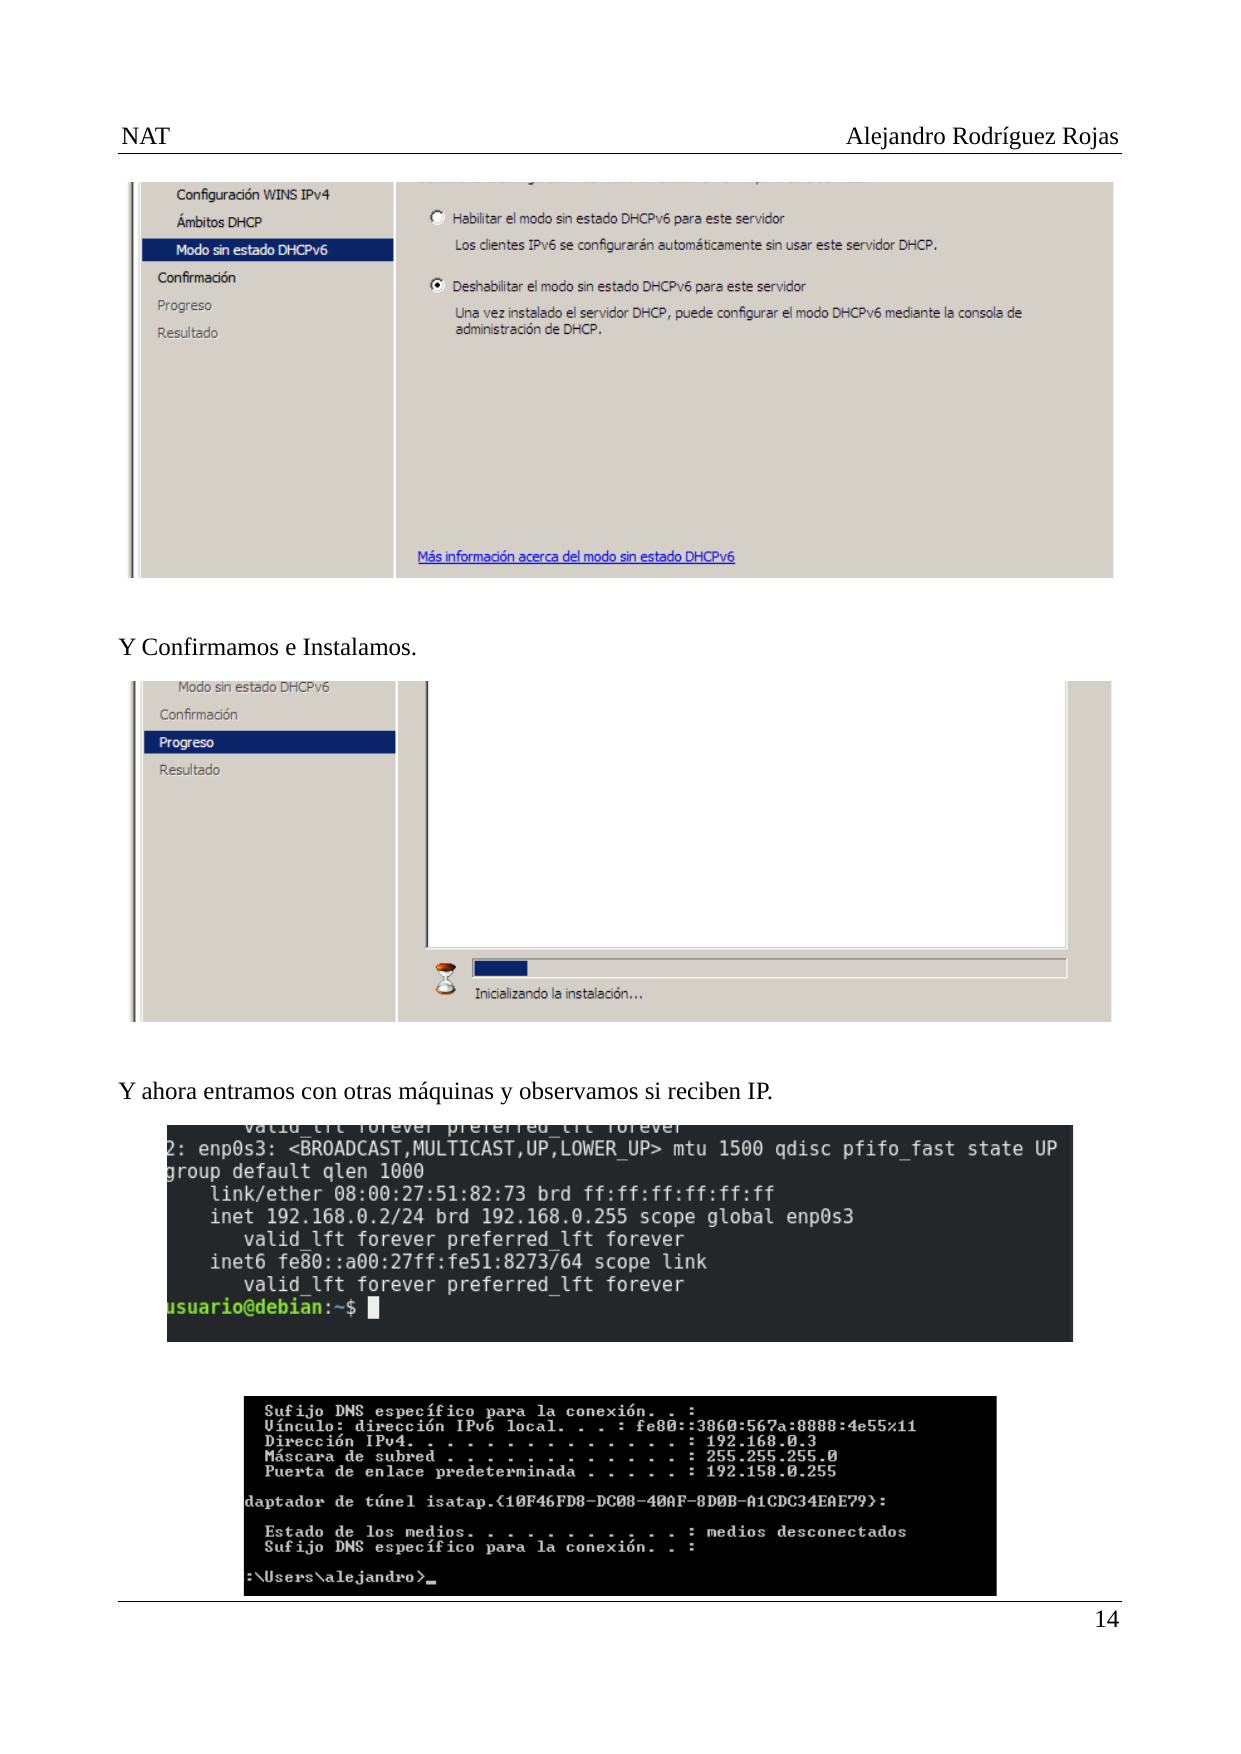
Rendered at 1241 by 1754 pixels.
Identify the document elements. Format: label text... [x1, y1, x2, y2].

picture [243, 1396, 997, 1596]
text Y Confirmamos e Instalamos. [118, 632, 1122, 661]
picture [167, 1125, 1074, 1342]
text Y ahora entramos con otras máquinas y observamos si reciben IP. [118, 1076, 1122, 1105]
picture [128, 681, 1112, 1022]
picture [126, 182, 1114, 578]
